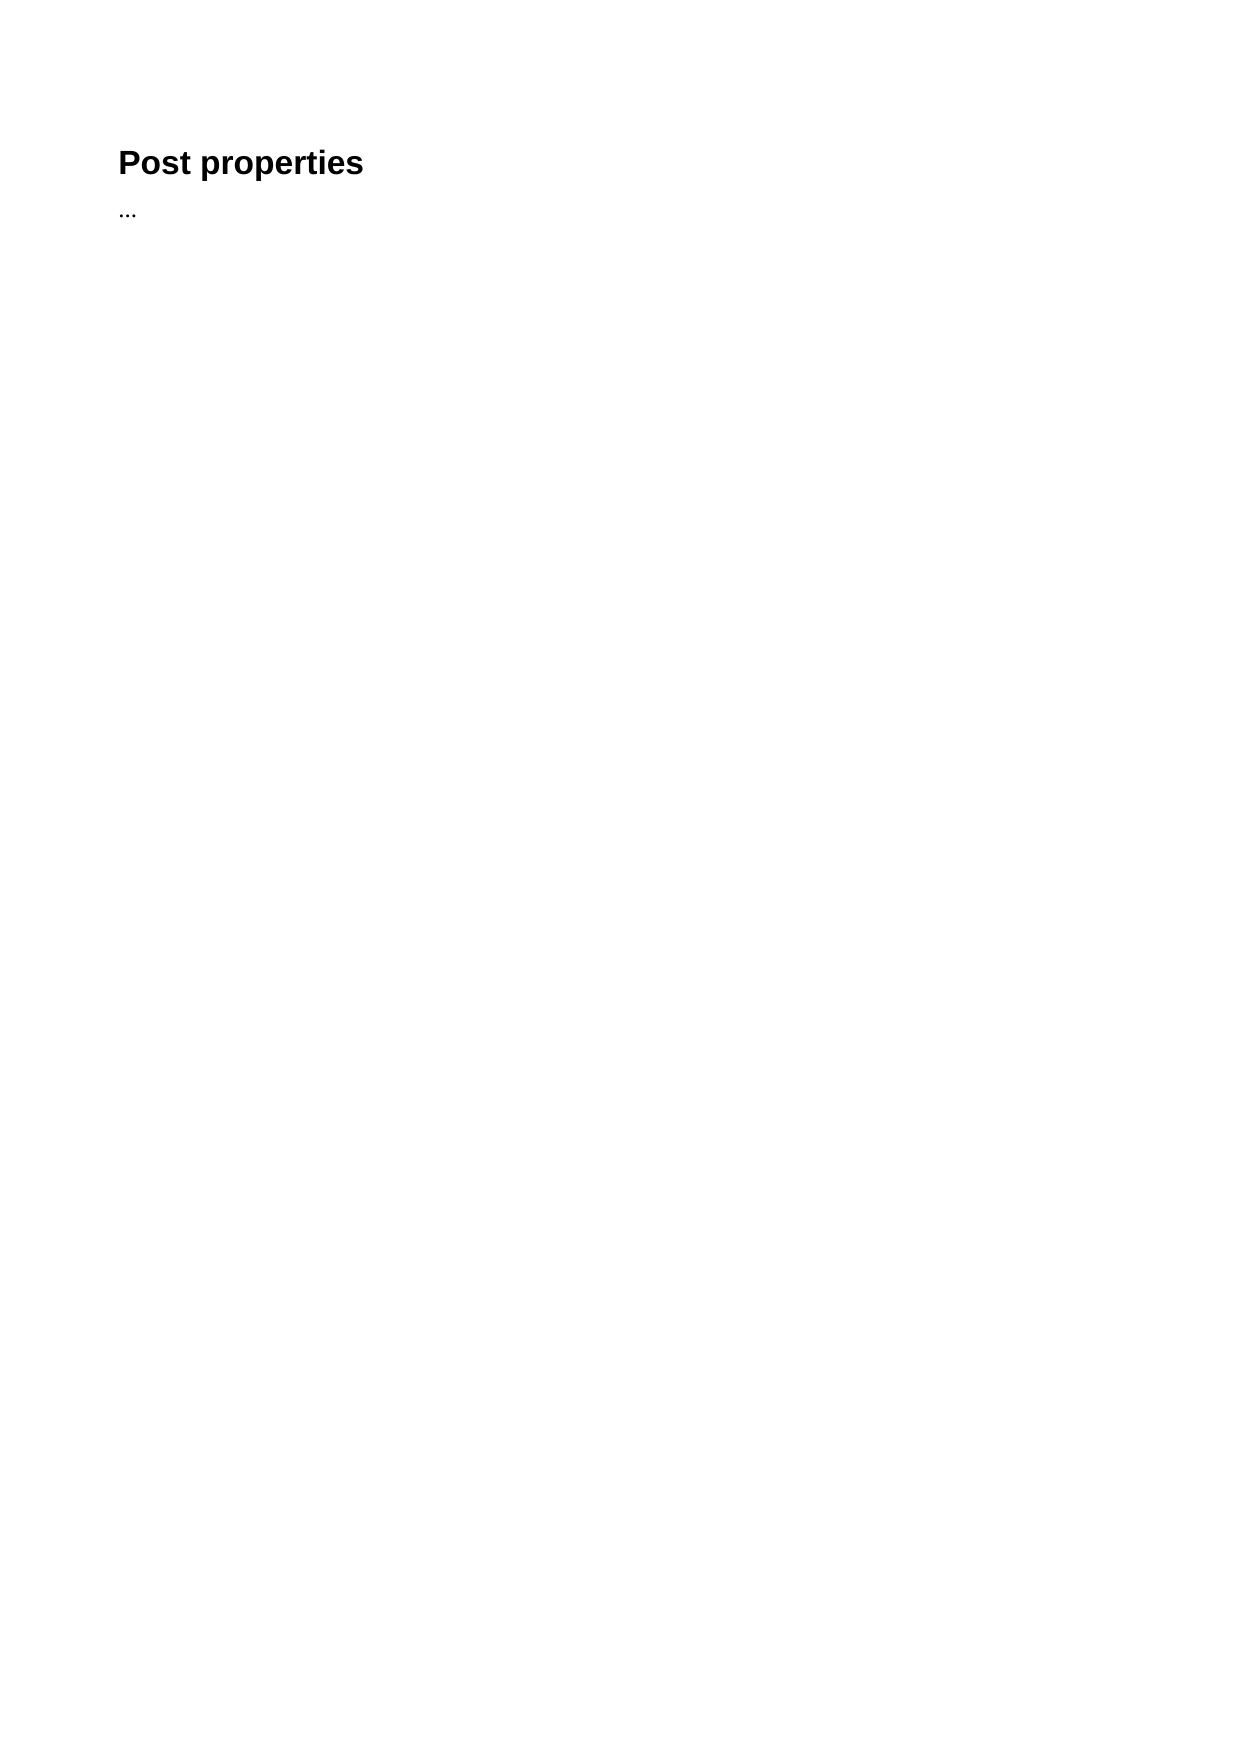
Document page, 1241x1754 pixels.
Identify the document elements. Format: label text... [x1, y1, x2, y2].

subtitle Post properties [118, 143, 1122, 182]
text ... [118, 194, 1122, 223]
